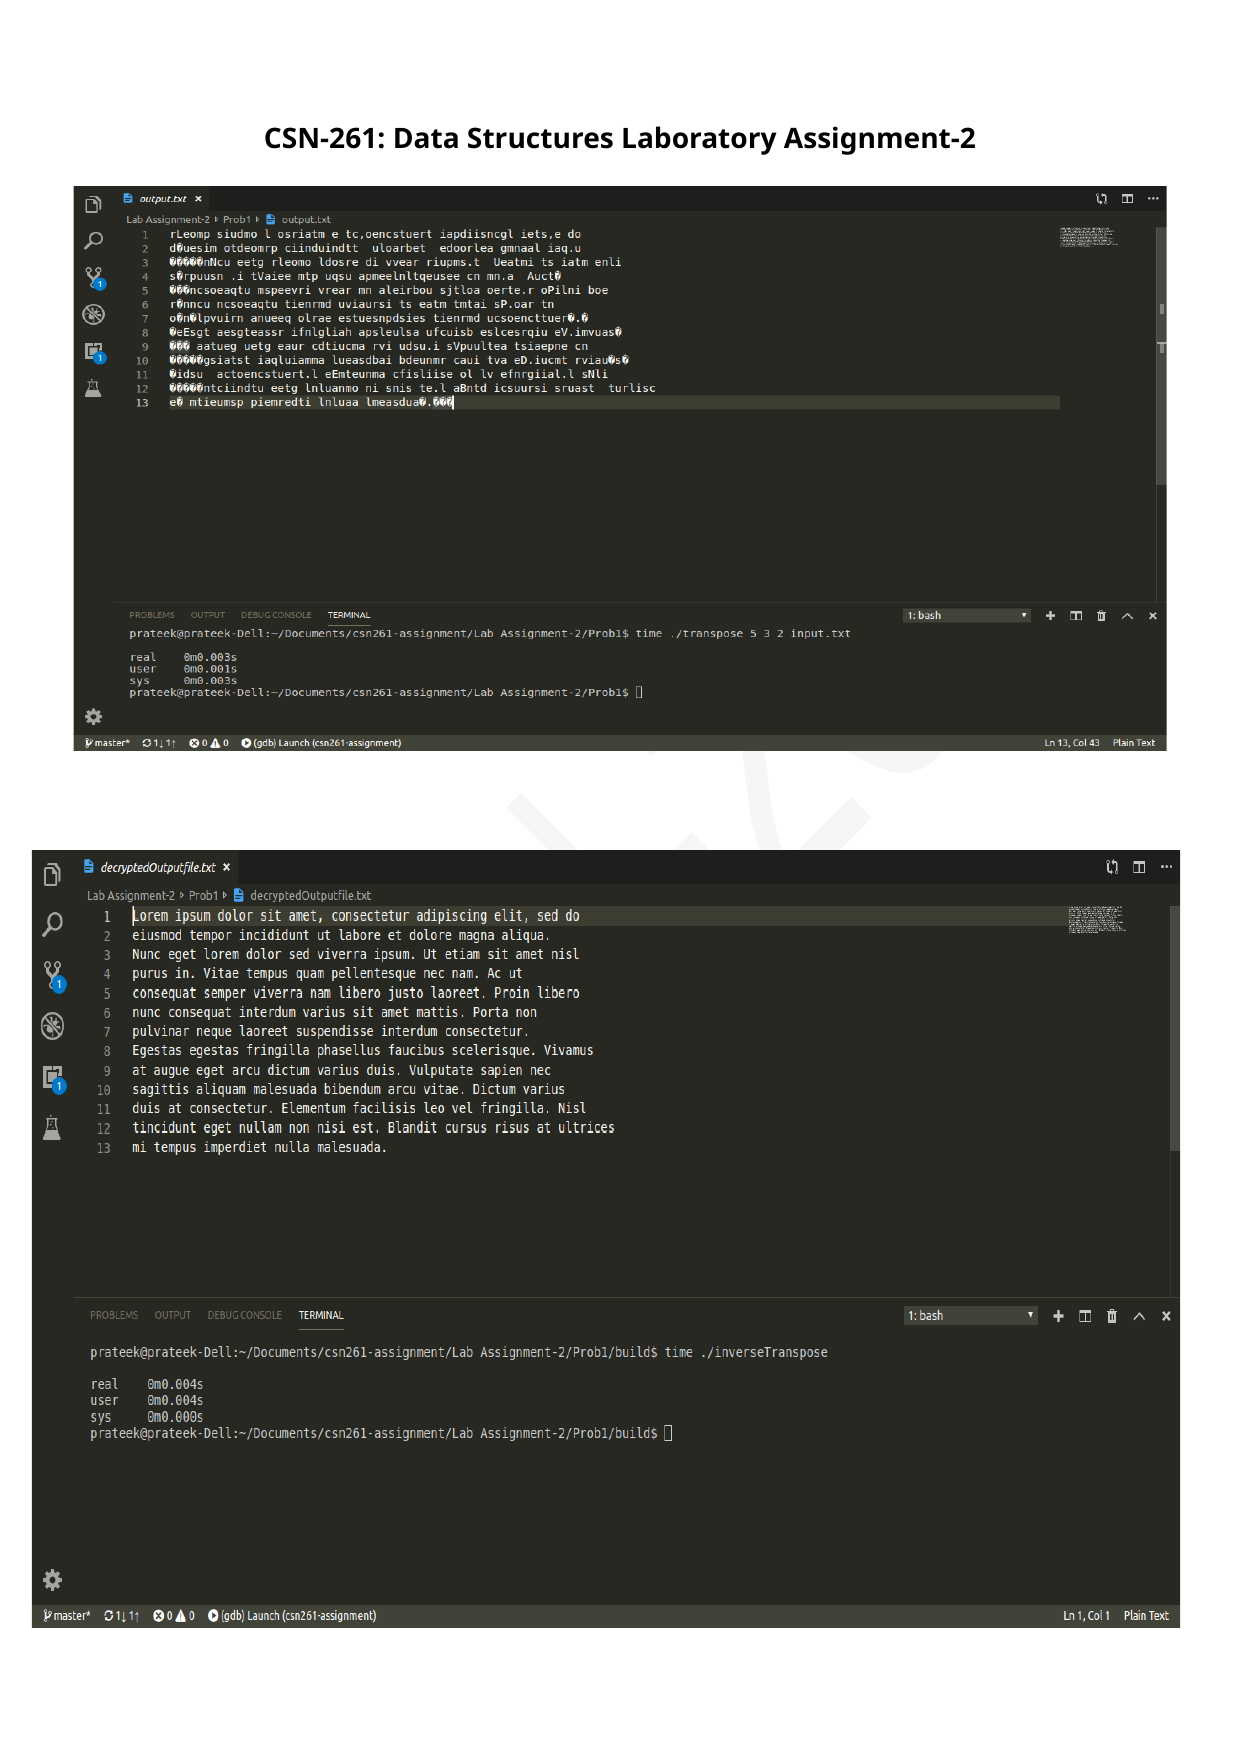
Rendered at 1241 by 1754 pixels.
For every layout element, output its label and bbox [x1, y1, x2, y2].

picture [31, 850, 1181, 1628]
picture [73, 186, 1167, 751]
